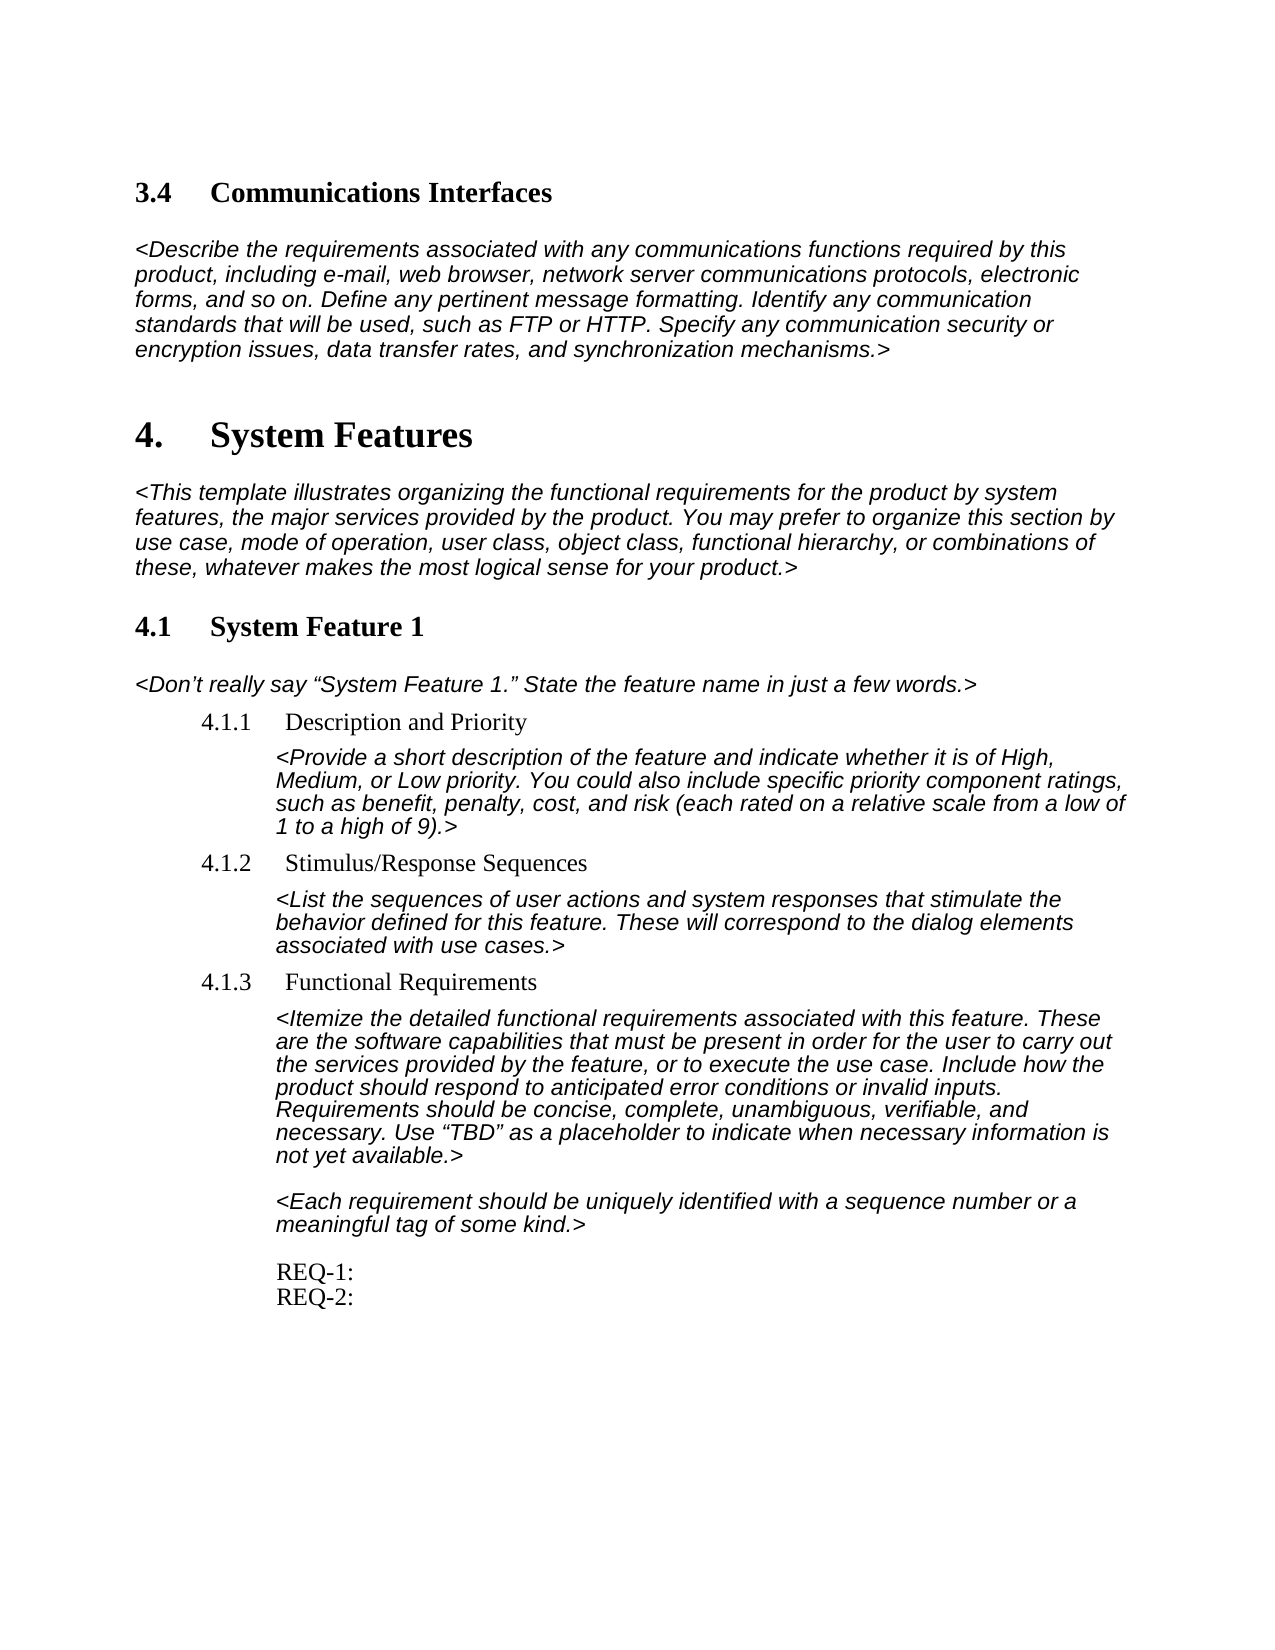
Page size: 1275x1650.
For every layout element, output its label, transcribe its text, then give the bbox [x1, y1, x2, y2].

text <Describe the requirements associated with any communications functions required by this product, including e-mail, web browser, network server communications protocols, electronic forms, and so on. Define any pertinent message formatting. Identify any communication standards that will be used, such as FTP or HTTP. Specify any communication security or encryption issues, data transfer rates, and synchronization mechanisms.> [135, 238, 1140, 363]
text <Don’t really say “System Feature 1.” State the feature name in just a few words.> [135, 672, 1140, 697]
subtitle Communications Interfaces [135, 175, 1140, 208]
subtitle System Feature 1 [135, 610, 1140, 643]
text REQ-2: [276, 1285, 1140, 1310]
text <Each requirement should be uniquely identified with a sequence number or a meaningful tag of some kind.> [276, 1191, 1140, 1237]
text REQ-1: [276, 1260, 1140, 1285]
text 4.1.2 Stimulus/Response Sequences [201, 852, 1140, 877]
text <Provide a short description of the feature and indicate whether it is of High, Medium, or Low priority. You could also include specific priority component ratings, such as benefit, penalty, cost, and risk (each rated on a relative scale from a low of 1 to a high of 9).> [276, 747, 1140, 839]
subtitle System Features [135, 413, 1140, 456]
text <Itemize the detailed functional requirements associated with this feature. These are the software capabilities that must be present in order for the user to carry out the services provided by the feature, or to execute the use case. Include how the product should respond to anticipated error conditions or invalid inputs. Requirements should be concise, complete, unambiguous, verifiable, and necessary. Use “TBD” as a placeholder to indicate when necessary information is not yet available.> [276, 1008, 1140, 1168]
text 4.1.1 Description and Priority [201, 710, 1140, 735]
text <This template illustrates organizing the functional requirements for the product by system features, the major services provided by the product. You may prefer to organize this section by use case, mode of operation, user class, object class, functional hierarchy, or combinations of these, whatever makes the most logical sense for your product.> [135, 481, 1140, 581]
text 4.1.3 Functional Requirements [201, 970, 1140, 995]
text <List the sequences of user actions and system responses that stimulate the behavior defined for this feature. These will correspond to the dialog elements associated with use cases.> [276, 889, 1140, 958]
